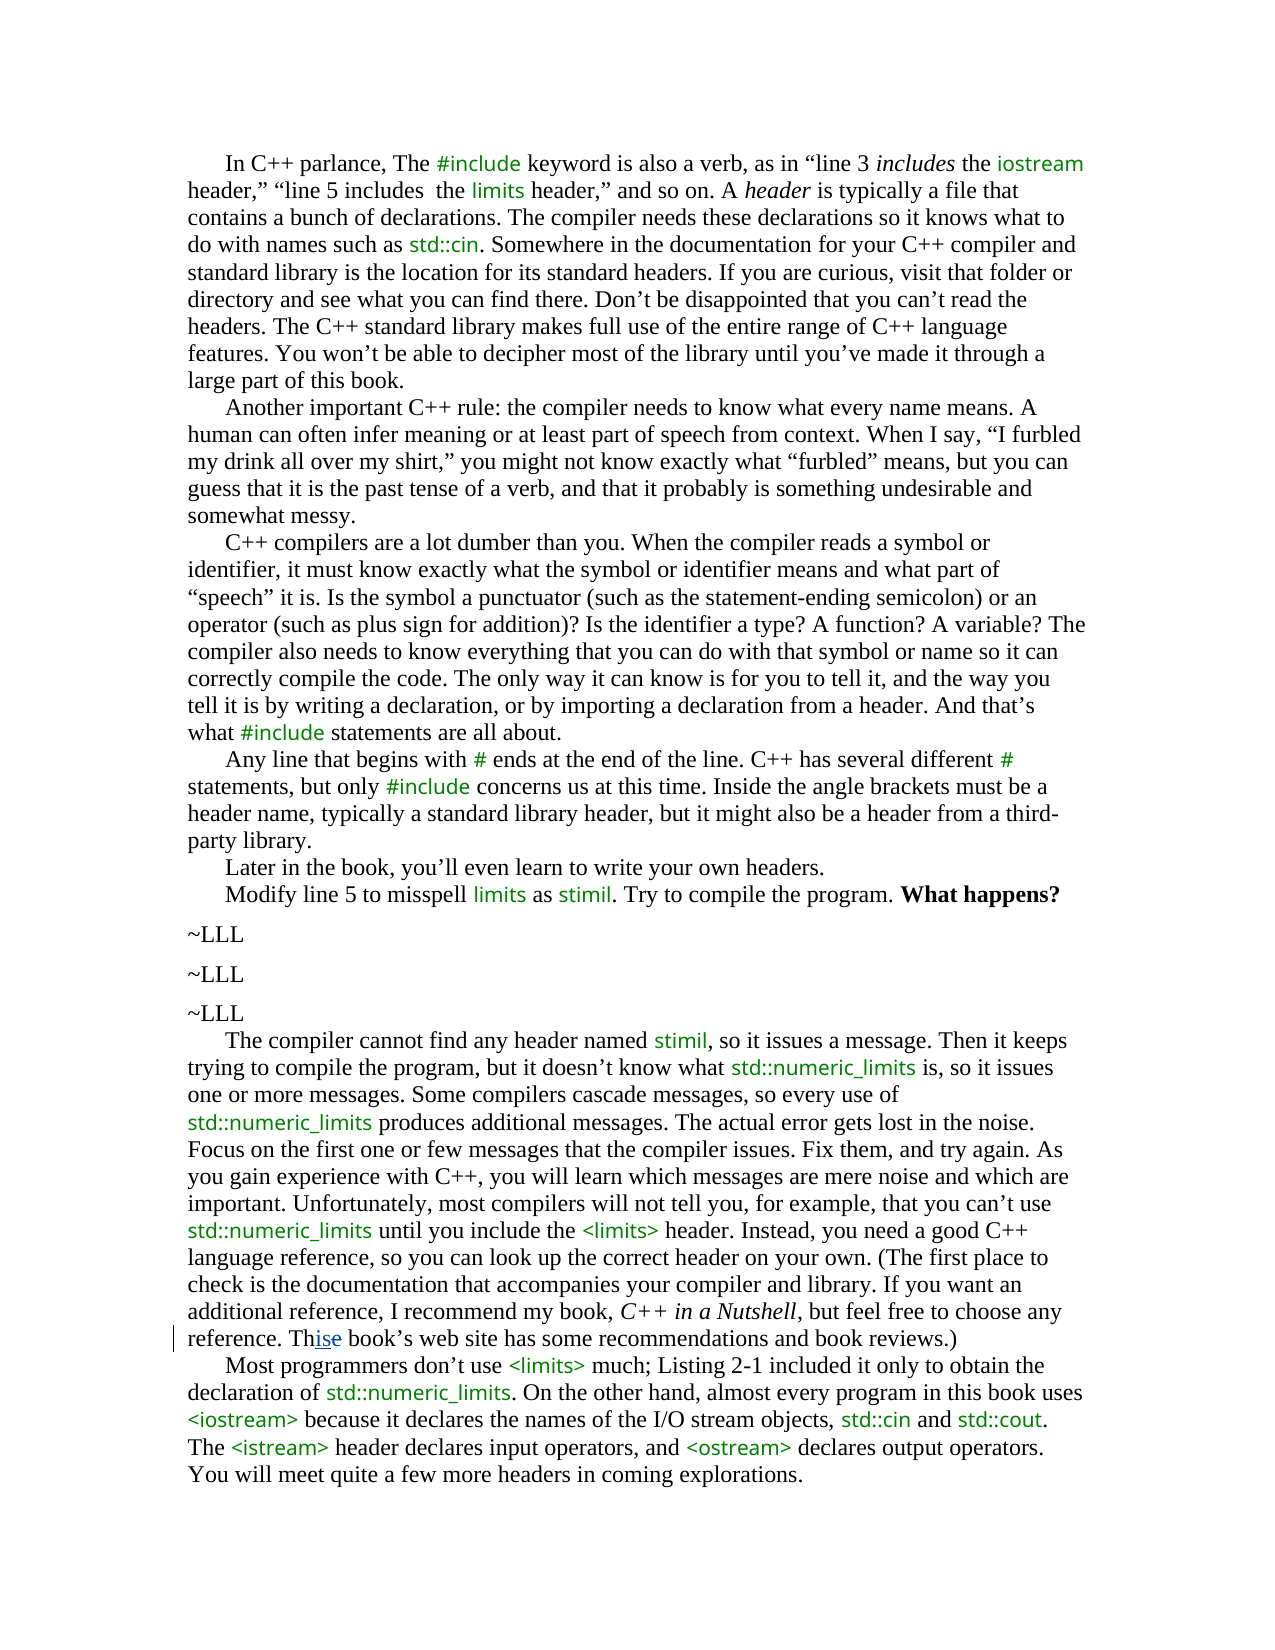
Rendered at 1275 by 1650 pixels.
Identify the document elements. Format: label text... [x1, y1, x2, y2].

text Another important C++ rule: the compiler needs to know what every name means. A human can often infer meaning or at least part of speech from context. When I say, “I furbled my drink all over my shirt,” you might not know exactly what “furbled” means, but you can guess that it is the past tense of a verb, and that it probably is something undesirable and somewhat messy. [187, 394, 1087, 529]
text Modify line 5 to misspell limits as stimil. Try to compile the program. What happens? [187, 881, 1087, 908]
text The compiler cannot find any header named stimil, so it issues a message. Then it keeps trying to compile the program, but it doesn’t know what std::numeric_limits is, so it issues one or more messages. Some compilers cascade messages, so every use of std::numeric_limits produces additional messages. The actual error gets lost in the noise. Focus on the first one or few messages that the compiler issues. Fix them, and try again. As you gain experience with C++, you will learn which messages are mere noise and which are important. Unfortunately, most compilers will not tell you, for example, that you can’t use std::numeric_limits until you include the <limits> header. Instead, you need a good C++ language reference, so you can look up the correct header on your own. (The first place to check is the documentation that accompanies your compiler and library. If you want an additional reference, I recommend my book, C++ in a Nutshell, but feel free to choose any reference. This book’s web site has some recommendations and book reviews.) [187, 1027, 1087, 1352]
text Most programmers don’t use <limits> much; Listing 2-1 included it only to obtain the declaration of std::numeric_limits. On the other hand, almost every program in this book uses <iostream> because it declares the names of the I/O stream objects, std::cin and std::cout. The <istream> header declares input operators, and <ostream> declares output operators. You will meet quite a few more headers in coming explorations. [187, 1352, 1087, 1487]
text Any line that begins with # ends at the end of the line. C++ has several different # statements, but only #include concerns us at this time. Inside the angle brackets must be a header name, typically a standard library header, but it might also be a header from a third-party library. [187, 746, 1087, 854]
text C++ compilers are a lot dumber than you. When the compiler reads a symbol or identifier, it must know exactly what the symbol or identifier means and what part of “speech” it is. Is the symbol a punctuator (such as the statement-ending semicolon) or an operator (such as plus sign for addition)? Is the identifier a type? A function? A variable? The compiler also needs to know everything that you can do with that symbol or name so it can correctly compile the code. The only way it can know is for you to tell it, and the way you tell it is by writing a declaration, or by importing a declaration from a header. And that’s what #include statements are all about. [187, 529, 1087, 746]
text ~LLL [187, 960, 1087, 987]
text Later in the book, you’ll even learn to write your own headers. [187, 854, 1087, 881]
text ~LLL [187, 1000, 1087, 1027]
text In C++ parlance, The #include keyword is also a verb, as in “line 3 includes the iostream header,” “line 5 includes the limits header,” and so on. A header is typically a file that contains a bunch of declarations. The compiler needs these declarations so it knows what to do with names such as std::cin. Somewhere in the documentation for your C++ compiler and standard library is the location for its standard headers. If you are curious, visit that folder or directory and see what you can find there. Don’t be disappointed that you can’t read the headers. The C++ standard library makes full use of the entire range of C++ language features. You won’t be able to decipher most of the library until you’ve made it through a large part of this book. [187, 150, 1087, 394]
text ~LLL [187, 921, 1087, 948]
